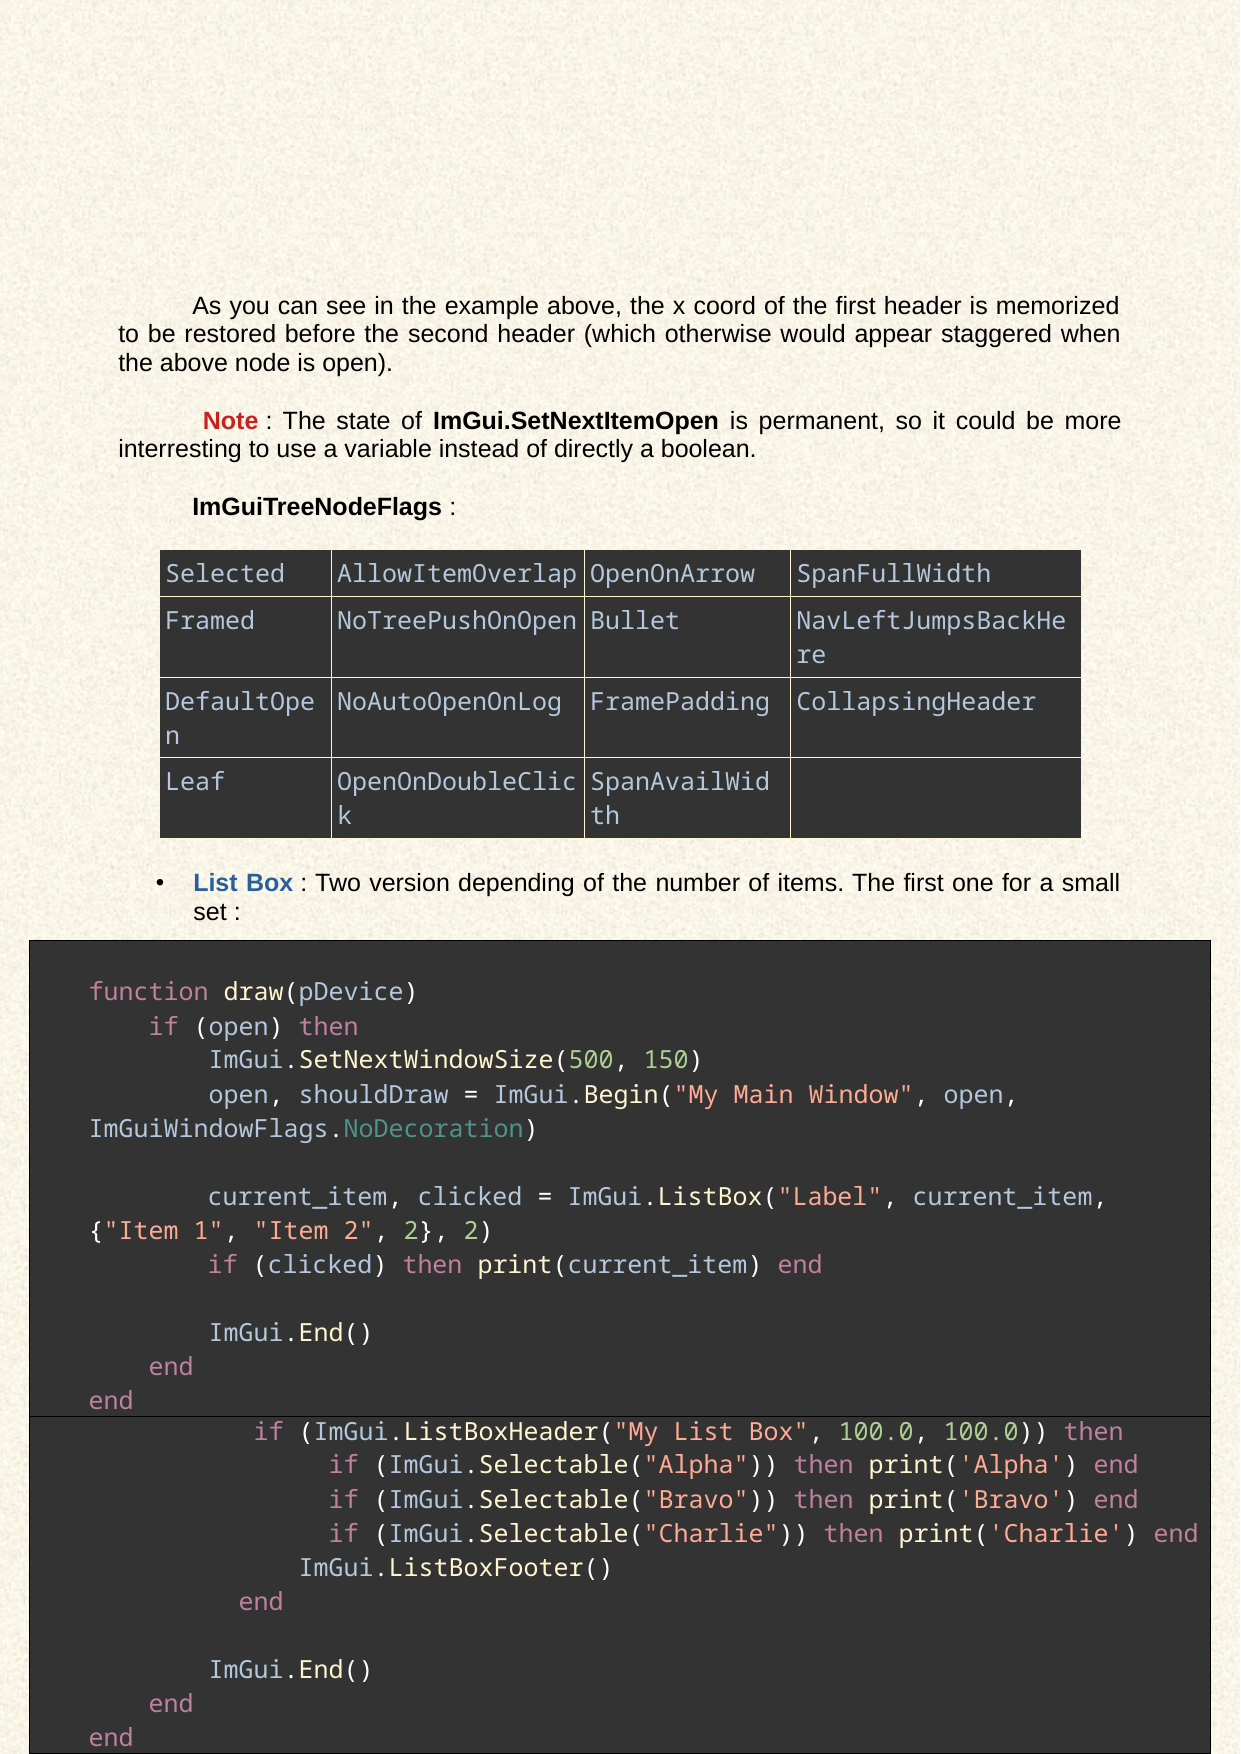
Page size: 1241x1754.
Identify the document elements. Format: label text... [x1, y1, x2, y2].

table_header Selected [160, 550, 331, 596]
table_cell NavLeftJumpsBackHere [791, 597, 1081, 677]
table_cell Bullet [585, 597, 790, 677]
table_cell SpanAvailWidth [585, 758, 790, 838]
table_cell Leaf [160, 758, 331, 838]
table_cell OpenOnDoubleClick [332, 758, 584, 838]
table_cell CollapsingHeader [791, 678, 1081, 757]
table_header AllowItemOverlap [332, 550, 584, 596]
table_cell NoAutoOpenOnLog [332, 678, 584, 757]
table_header SpanFullWidth [791, 550, 1081, 596]
table_cell DefaultOpen [160, 678, 331, 757]
table_cell Framed [160, 597, 331, 677]
text Note : The state of ImGui.SetNextItemOpen is permanent, so it could be more interresting to use a variable instead of directly a boolean. [118, 406, 1122, 463]
text ImGuiTreeNodeFlags : [118, 492, 1122, 521]
table_cell NoTreePushOnOpen [332, 597, 584, 677]
table_cell [791, 758, 1081, 838]
table_cell FramePadding [585, 678, 790, 757]
list List Box : Two version depending of the number of items. The first one for a small set : [156, 868, 1122, 925]
picture [0, 0, 1241, 1754]
table_header OpenOnArrow [585, 550, 790, 596]
text As you can see in the example above, the x coord of the first header is memorized to be restored before the second header (which otherwise would appear staggered when the above node is open). [118, 291, 1122, 377]
